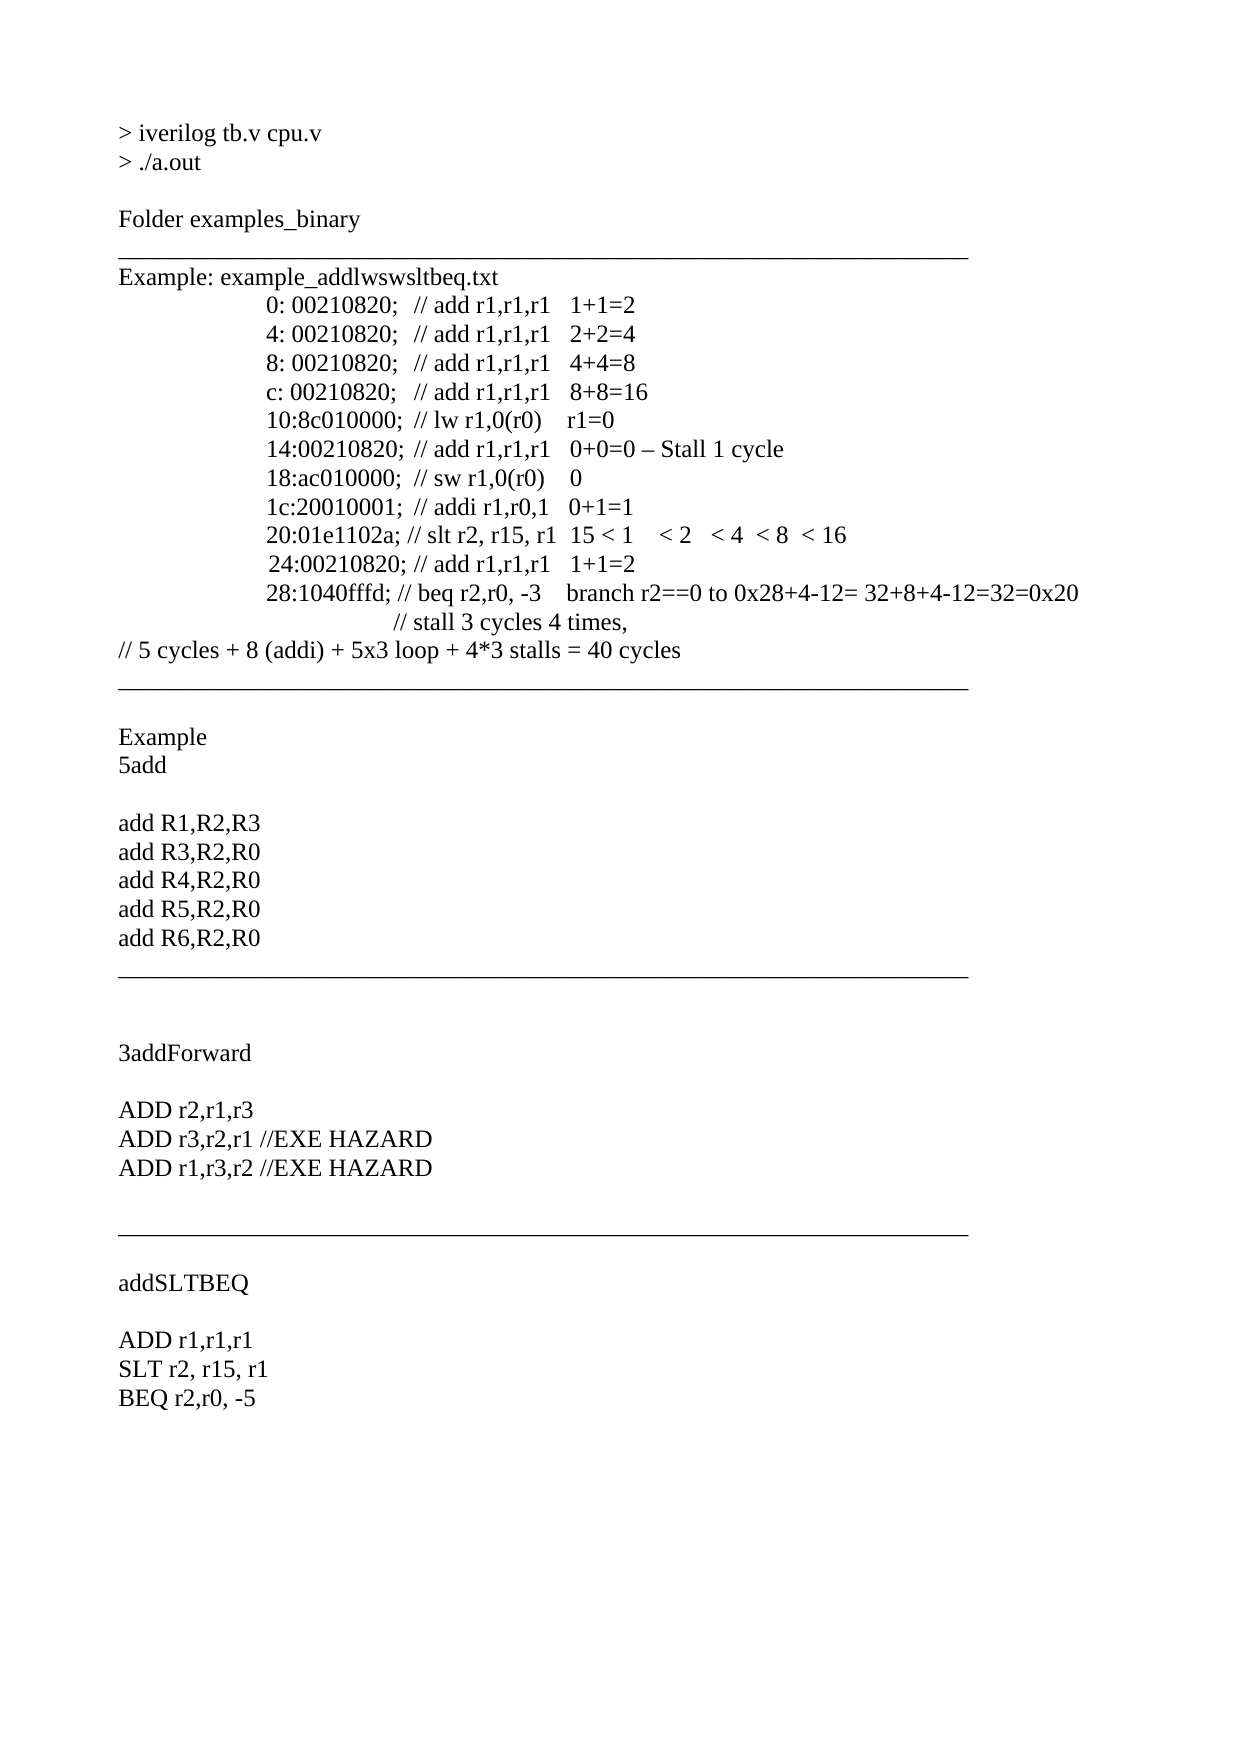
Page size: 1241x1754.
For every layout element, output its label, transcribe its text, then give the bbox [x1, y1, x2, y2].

text 8: 00210820; // add r1,r1,r1 4+4=8 [118, 348, 1122, 377]
text 14:00210820; // add r1,r1,r1 0+0=0 – Stall 1 cycle [118, 434, 1122, 463]
text 4: 00210820; // add r1,r1,r1 2+2=4 [118, 319, 1122, 348]
text ADD r2,r1,r3 [118, 1096, 1122, 1124]
text ____________________________________________________________________ [118, 1211, 1122, 1239]
text add R5,R2,R0 [118, 894, 1122, 923]
text ____________________________________________________________________ [118, 952, 1122, 981]
text c: 00210820; // add r1,r1,r1 8+8=16 [118, 377, 1122, 406]
text 20:01e1102a; // slt r2, r15, r1 15 < 1 < 2 < 4 < 8 < 16 [118, 521, 1122, 549]
text Folder examples_binary [118, 204, 1122, 233]
text ADD r1,r3,r2 //EXE HAZARD [118, 1153, 1122, 1182]
text add R1,R2,R3 [118, 808, 1122, 837]
text ADD r3,r2,r1 //EXE HAZARD [118, 1124, 1122, 1153]
text add R6,R2,R0 [118, 923, 1122, 952]
text // 5 cycles + 8 (addi) + 5x3 loop + 4*3 stalls = 40 cycles [118, 636, 1122, 664]
text 1c:20010001; // addi r1,r0,1 0+1=1 [118, 492, 1122, 521]
text add R3,R2,R0 [118, 837, 1122, 866]
text SLT r2, r15, r1 [118, 1354, 1122, 1383]
text 10:8c010000; // lw r1,0(r0) r1=0 [118, 406, 1122, 434]
text ADD r1,r1,r1 [118, 1326, 1122, 1354]
text ____________________________________________________________________ [118, 233, 1122, 262]
text ____________________________________________________________________ [118, 664, 1122, 693]
text 18:ac010000; // sw r1,0(r0) 0 [118, 463, 1122, 492]
text 28:1040fffd; // beq r2,r0, -3 branch r2==0 to 0x28+4-12= 32+8+4-12=32=0x20 [118, 578, 1122, 607]
text 3addForward [118, 1038, 1122, 1067]
text // stall 3 cycles 4 times, [118, 607, 1122, 636]
text > iverilog tb.v cpu.v [118, 118, 1122, 147]
text 0: 00210820; // add r1,r1,r1 1+1=2 [118, 291, 1122, 319]
text 5add [118, 751, 1122, 779]
text BEQ r2,r0, -5 [118, 1383, 1122, 1412]
text add R4,R2,R0 [118, 866, 1122, 894]
text 24:00210820; // add r1,r1,r1 1+1=2 [118, 549, 1122, 578]
text > ./a.out [118, 147, 1122, 176]
text Example [118, 722, 1122, 751]
text Example: example_addlwswsltbeq.txt [118, 262, 1122, 291]
text addSLTBEQ [118, 1268, 1122, 1297]
